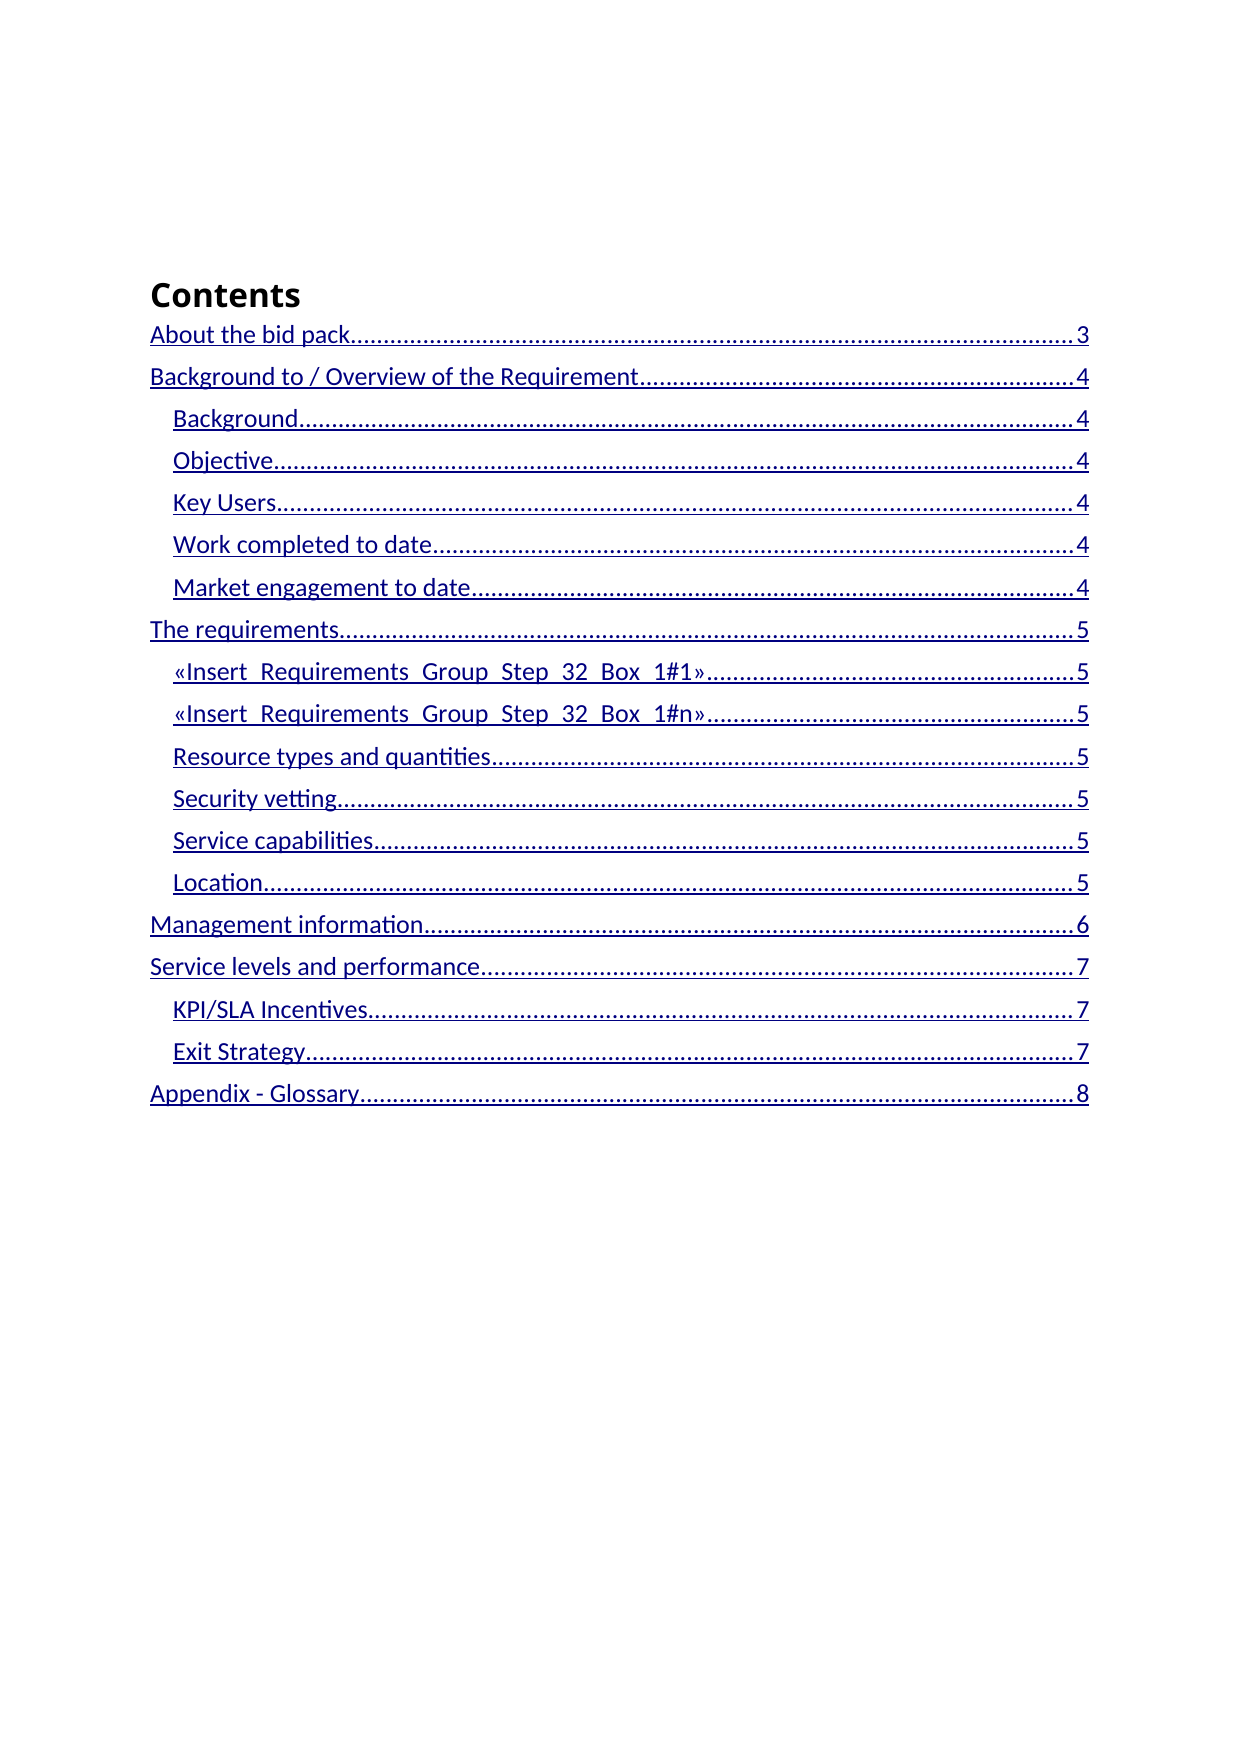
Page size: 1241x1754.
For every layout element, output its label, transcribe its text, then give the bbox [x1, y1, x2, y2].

text KPI/SLA Incentives 7 [173, 993, 1090, 1024]
text Security vetting 5 [173, 782, 1090, 813]
text Service capabilities 5 [173, 824, 1090, 856]
text About the bid pack 3 [150, 318, 1090, 349]
text «Insert_Requirements_Group_Step_32_Box_1#1» 5 [173, 655, 1090, 687]
text Service levels and performance 7 [150, 951, 1090, 982]
text Resource types and quantities 5 [173, 739, 1090, 771]
text Background to / Overview of the Requirement 4 [150, 360, 1090, 392]
subtitle Contents [150, 272, 1090, 317]
text Exit Strategy 7 [173, 1035, 1090, 1067]
text Market engagement to date 4 [173, 571, 1090, 603]
text Location 5 [173, 866, 1090, 898]
text Work completed to date 4 [173, 529, 1090, 560]
text Management information 6 [150, 908, 1090, 940]
text Appendix - Glossary 8 [150, 1077, 1090, 1109]
text «Insert_Requirements_Group_Step_32_Box_1#n» 5 [173, 697, 1090, 729]
text Key Users 4 [173, 486, 1090, 518]
text Objective 4 [173, 444, 1090, 476]
text Background 4 [173, 402, 1090, 434]
text The requirements 5 [150, 613, 1090, 645]
